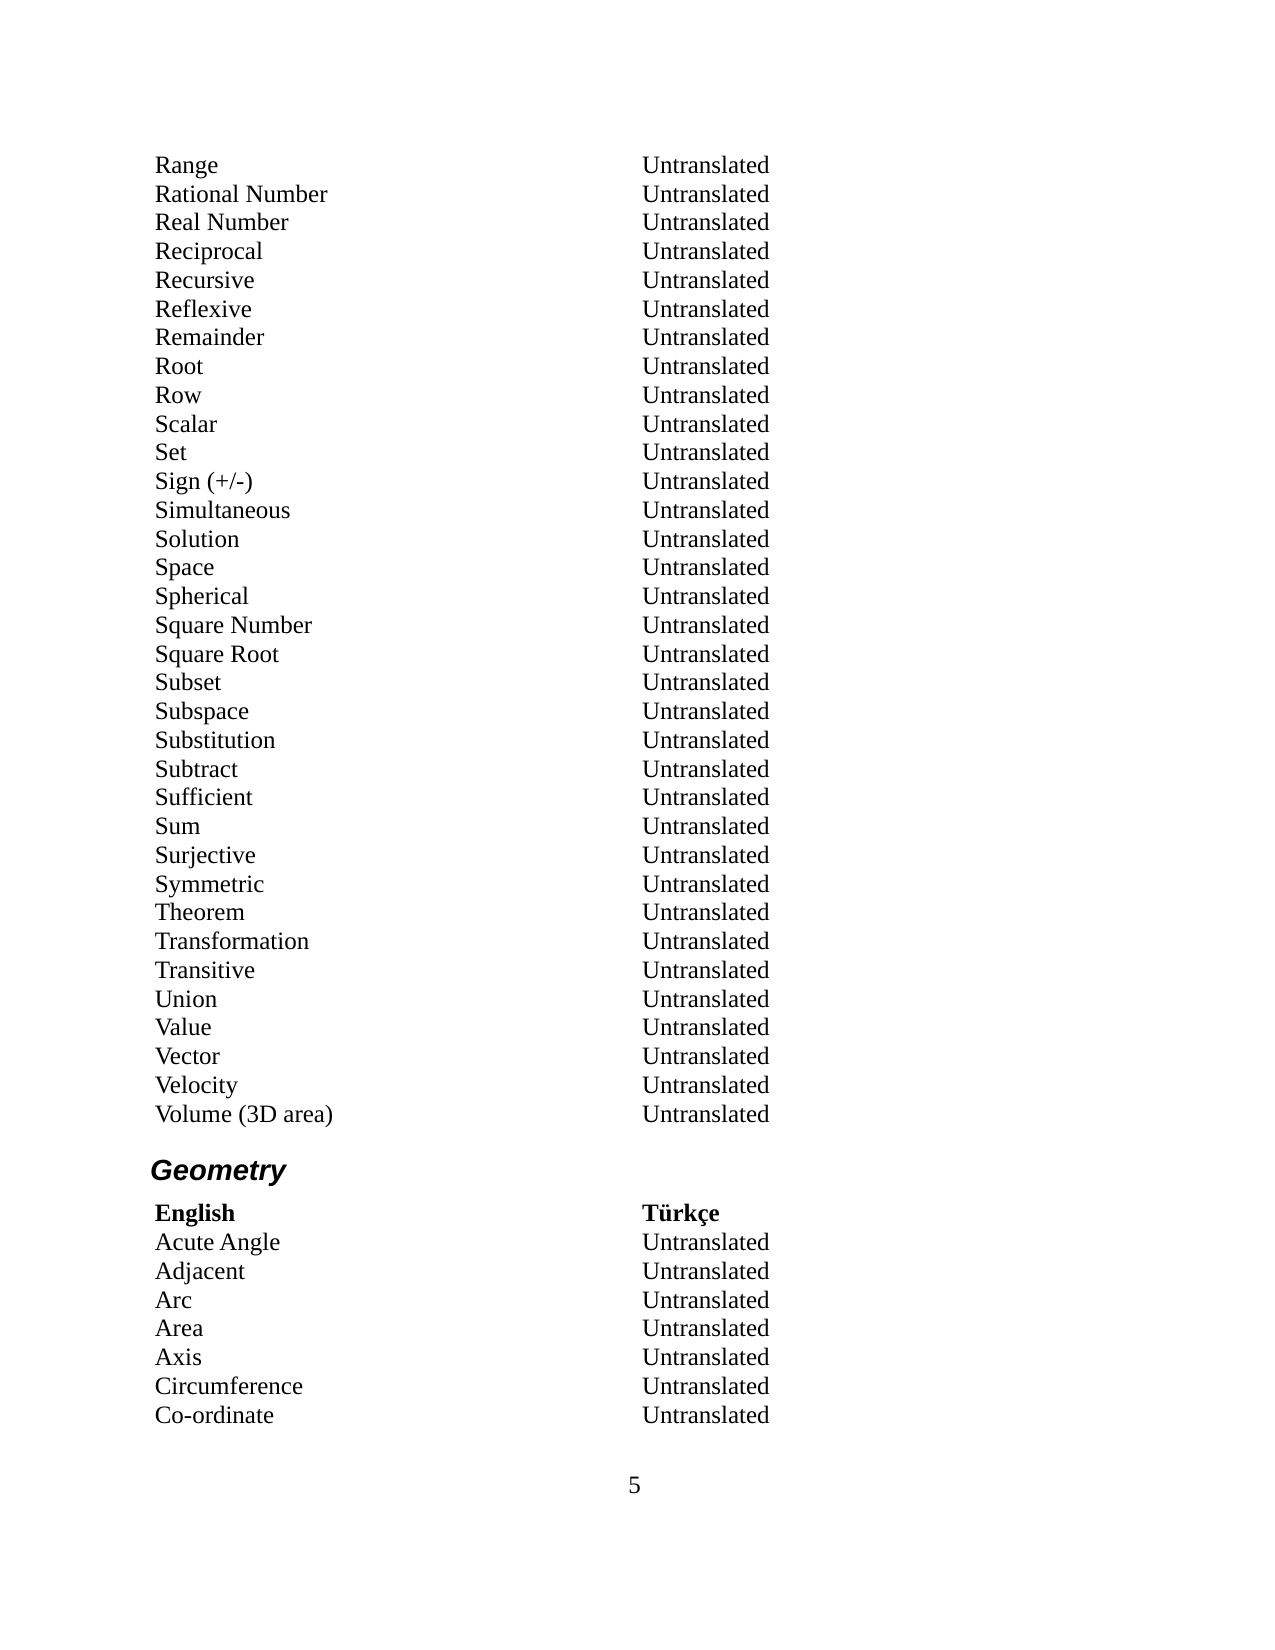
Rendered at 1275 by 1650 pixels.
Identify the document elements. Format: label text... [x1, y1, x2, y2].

table_cell Volume (3D area) [150, 1099, 637, 1127]
table_cell Untranslated [638, 668, 1125, 696]
table_cell Untranslated [638, 466, 1125, 495]
subtitle Geometry [150, 1152, 1125, 1186]
table_cell Adjacent [150, 1256, 637, 1285]
table_cell Untranslated [638, 1400, 1125, 1428]
table_cell Subspace [150, 696, 637, 725]
table_cell Circumference [150, 1371, 637, 1400]
table_cell Reflexive [150, 294, 637, 322]
table_cell Untranslated [638, 1314, 1125, 1342]
table_cell Untranslated [638, 1371, 1125, 1400]
table_cell Untranslated [638, 294, 1125, 322]
table_cell Square Root [150, 639, 637, 667]
table_cell Arc [150, 1285, 637, 1313]
table_cell Space [150, 553, 637, 581]
table_cell Velocity [150, 1070, 637, 1099]
table_cell Vector [150, 1041, 637, 1070]
table_cell Acute Angle [150, 1227, 637, 1256]
table_cell Untranslated [638, 495, 1125, 524]
table_cell Transformation [150, 926, 637, 955]
table_cell Untranslated [638, 150, 1125, 179]
table_cell Untranslated [638, 208, 1125, 236]
table_cell Real Number [150, 208, 637, 236]
table_cell Untranslated [638, 984, 1125, 1012]
table_cell Transitive [150, 955, 637, 984]
table_cell Surjective [150, 840, 637, 869]
table_cell Untranslated [638, 639, 1125, 667]
table_cell Untranslated [638, 179, 1125, 207]
table_cell Theorem [150, 898, 637, 926]
table_cell Untranslated [638, 323, 1125, 351]
table_header English [150, 1199, 637, 1227]
table_cell Untranslated [638, 754, 1125, 782]
table_cell Untranslated [638, 265, 1125, 294]
table_cell Untranslated [638, 926, 1125, 955]
table_cell Value [150, 1013, 637, 1041]
table_cell Subtract [150, 754, 637, 782]
table_cell Substitution [150, 725, 637, 754]
table_cell Sum [150, 811, 637, 840]
table_cell Untranslated [638, 553, 1125, 581]
table_header Türkçe [638, 1199, 1125, 1227]
table_cell Rational Number [150, 179, 637, 207]
table_cell Untranslated [638, 236, 1125, 265]
table_cell Solution [150, 524, 637, 552]
table_cell Untranslated [638, 869, 1125, 897]
table_cell Symmetric [150, 869, 637, 897]
table_cell Untranslated [638, 1227, 1125, 1256]
table_cell Subset [150, 668, 637, 696]
table_cell Untranslated [638, 1099, 1125, 1127]
table_cell Union [150, 984, 637, 1012]
table_cell Remainder [150, 323, 637, 351]
table_cell Untranslated [638, 1285, 1125, 1313]
table_cell Untranslated [638, 351, 1125, 380]
table_cell Untranslated [638, 524, 1125, 552]
table_cell Row [150, 380, 637, 409]
table_cell Scalar [150, 409, 637, 437]
table_cell Root [150, 351, 637, 380]
table_cell Untranslated [638, 1070, 1125, 1099]
table_cell Area [150, 1314, 637, 1342]
table_cell Untranslated [638, 840, 1125, 869]
table_cell Untranslated [638, 1041, 1125, 1070]
table_cell Untranslated [638, 725, 1125, 754]
table_cell Untranslated [638, 696, 1125, 725]
table_cell Untranslated [638, 610, 1125, 639]
table_cell Sufficient [150, 783, 637, 811]
table_cell Spherical [150, 581, 637, 610]
table_cell Untranslated [638, 783, 1125, 811]
table_cell Untranslated [638, 811, 1125, 840]
table_cell Untranslated [638, 409, 1125, 437]
table_cell Square Number [150, 610, 637, 639]
table_cell Untranslated [638, 438, 1125, 466]
table_cell Untranslated [638, 1342, 1125, 1371]
table_cell Untranslated [638, 1013, 1125, 1041]
table_cell Axis [150, 1342, 637, 1371]
table_cell Co-ordinate [150, 1400, 637, 1428]
table_cell Untranslated [638, 898, 1125, 926]
table_cell Recursive [150, 265, 637, 294]
table_cell Untranslated [638, 1256, 1125, 1285]
table_cell Untranslated [638, 581, 1125, 610]
table_cell Sign (+/-) [150, 466, 637, 495]
table_cell Untranslated [638, 955, 1125, 984]
table_cell Set [150, 438, 637, 466]
table_cell Untranslated [638, 380, 1125, 409]
table_cell Range [150, 150, 637, 179]
table_cell Simultaneous [150, 495, 637, 524]
table_cell Reciprocal [150, 236, 637, 265]
